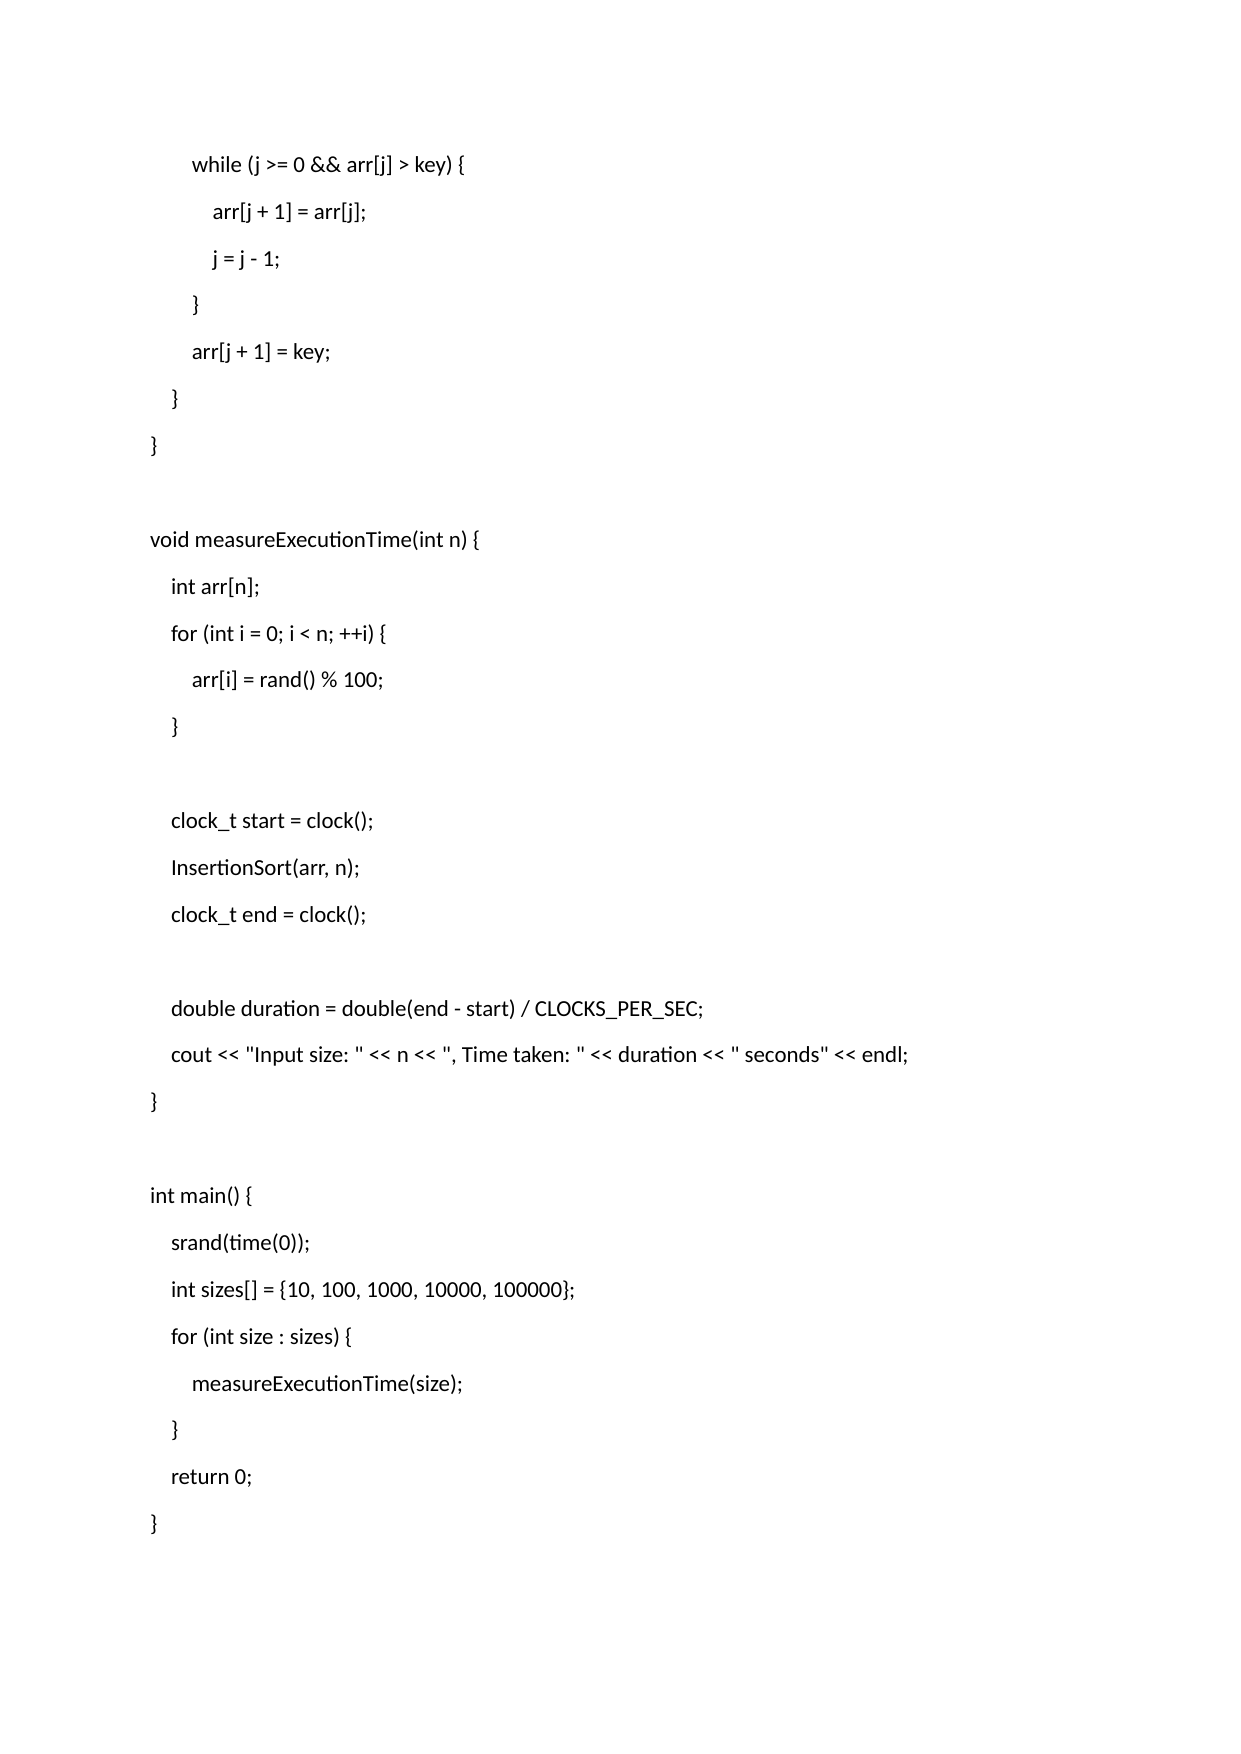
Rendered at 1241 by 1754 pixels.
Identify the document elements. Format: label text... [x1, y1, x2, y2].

text InsertionSort(arr, n); [150, 853, 1090, 881]
text measureExecutionTime(size); [150, 1369, 1090, 1397]
text } [150, 1509, 1090, 1537]
text cout << "Input size: " << n << ", Time taken: " << duration << " seconds" << endl; [150, 1041, 1090, 1069]
text clock_t end = clock(); [150, 900, 1090, 928]
text for (int i = 0; i < n; ++i) { [150, 619, 1090, 647]
text double duration = double(end - start) / CLOCKS_PER_SEC; [150, 994, 1090, 1022]
text arr[j + 1] = arr[j]; [150, 197, 1090, 225]
text } [150, 384, 1090, 412]
text } [150, 431, 1090, 459]
text void measureExecutionTime(int n) { [150, 525, 1090, 553]
text } [150, 1416, 1090, 1444]
text int sizes[] = {10, 100, 1000, 10000, 100000}; [150, 1275, 1090, 1303]
text for (int size : sizes) { [150, 1322, 1090, 1350]
text } [150, 712, 1090, 741]
text return 0; [150, 1462, 1090, 1491]
text while (j >= 0 && arr[j] > key) { [150, 150, 1090, 178]
text int main() { [150, 1181, 1090, 1209]
text int arr[n]; [150, 572, 1090, 600]
text } [150, 1087, 1090, 1116]
text } [150, 291, 1090, 319]
text j = j - 1; [150, 244, 1090, 272]
text clock_t start = clock(); [150, 806, 1090, 834]
text arr[i] = rand() % 100; [150, 666, 1090, 694]
text arr[j + 1] = key; [150, 337, 1090, 366]
text srand(time(0)); [150, 1228, 1090, 1256]
